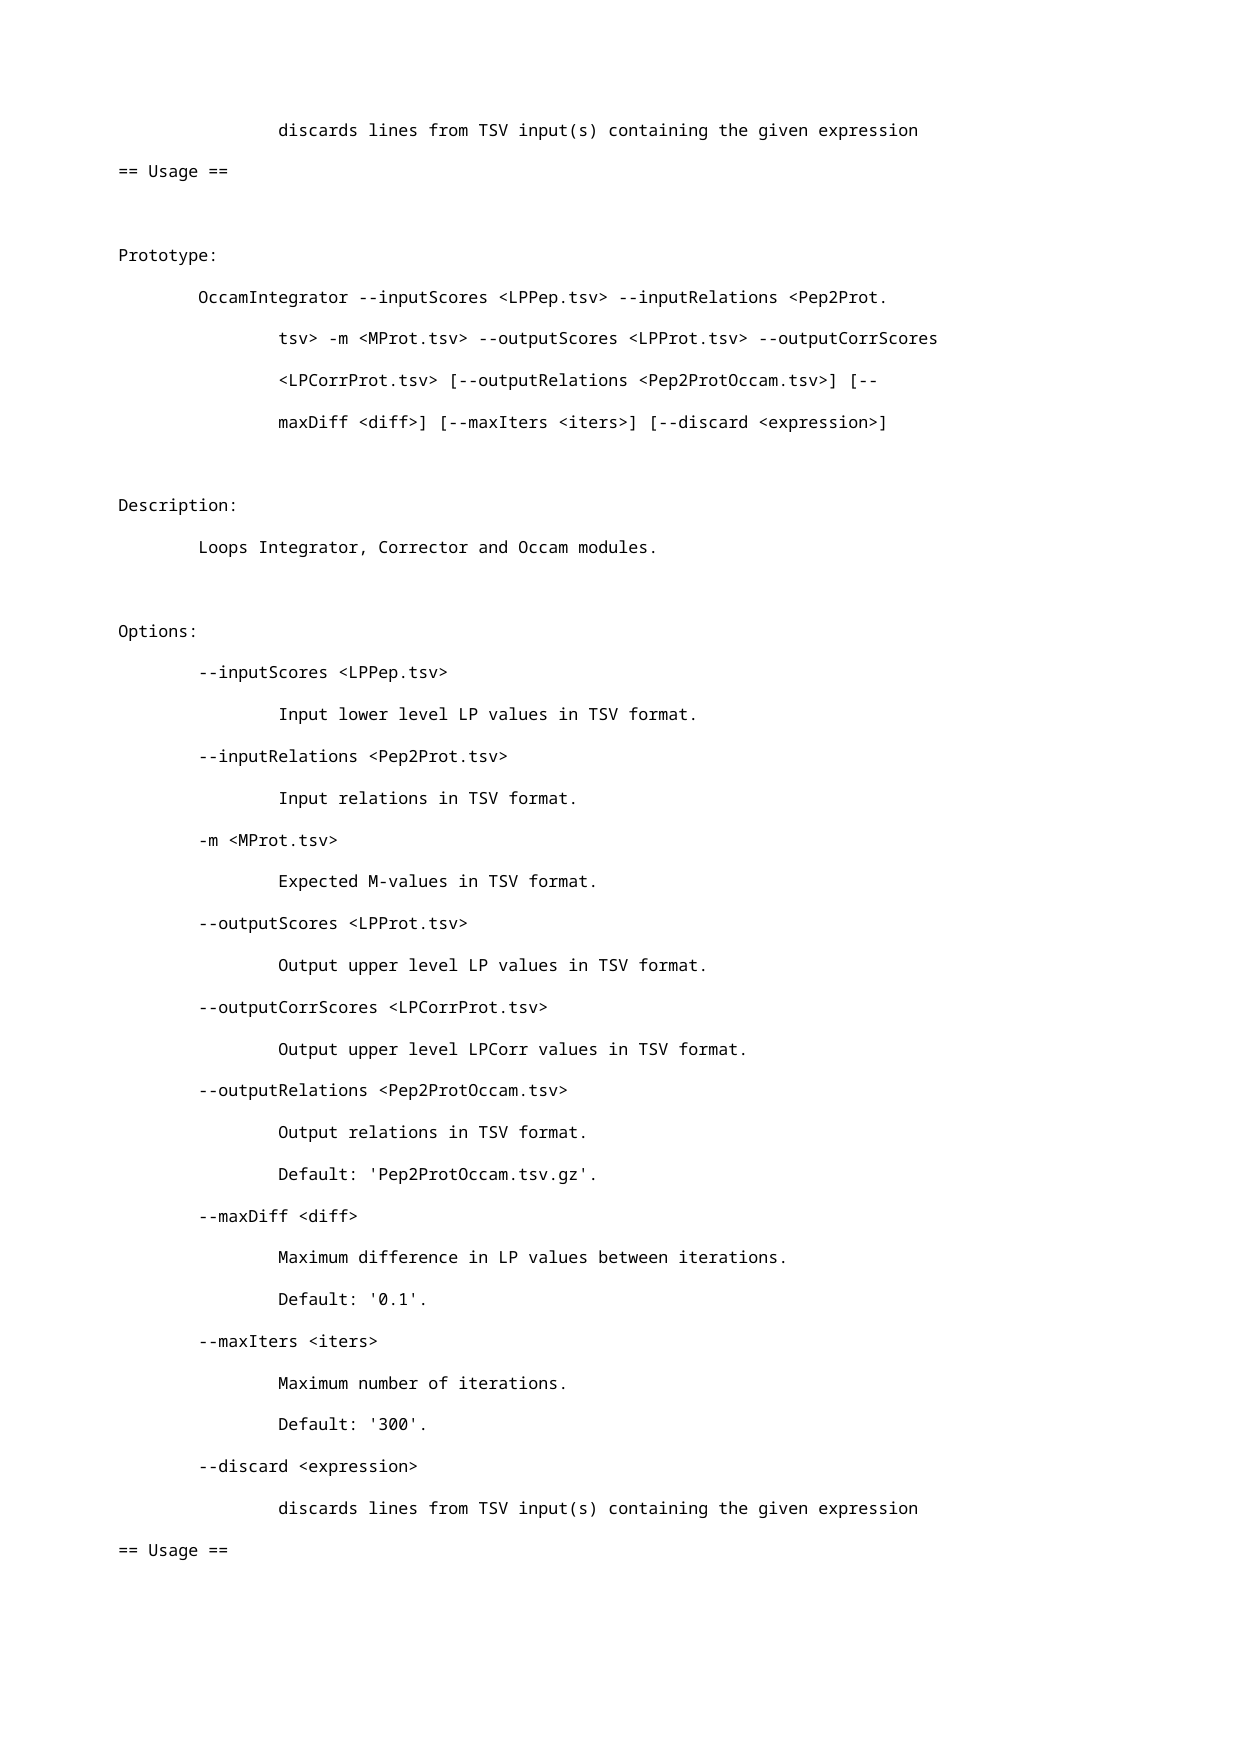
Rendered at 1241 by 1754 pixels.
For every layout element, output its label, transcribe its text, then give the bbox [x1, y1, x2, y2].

text --outputRelations <Pep2ProtOccam.tsv> [118, 1079, 1122, 1102]
text --maxDiff <diff> [118, 1204, 1122, 1227]
text --outputScores <LPProt.tsv> [118, 912, 1122, 934]
text Default: '300'. [118, 1413, 1122, 1436]
text Options: [118, 619, 1122, 642]
text -m <MProt.tsv> [118, 828, 1122, 851]
text OccamIntegrator --inputScores <LPPep.tsv> --inputRelations <Pep2Prot. [118, 285, 1122, 308]
text --inputRelations <Pep2Prot.tsv> [118, 745, 1122, 767]
text Output upper level LP values in TSV format. [118, 953, 1122, 976]
text <LPCorrProt.tsv> [--outputRelations <Pep2ProtOccam.tsv>] [-- [118, 369, 1122, 391]
text Output upper level LPCorr values in TSV format. [118, 1037, 1122, 1060]
text == Usage == [118, 1538, 1122, 1561]
text tsv> -m <MProt.tsv> --outputScores <LPProt.tsv> --outputCorrScores [118, 327, 1122, 350]
text Expected M-values in TSV format. [118, 870, 1122, 893]
text --outputCorrScores <LPCorrProt.tsv> [118, 995, 1122, 1018]
text Maximum number of iterations. [118, 1371, 1122, 1394]
text Default: 'Pep2ProtOccam.tsv.gz'. [118, 1162, 1122, 1185]
text --inputScores <LPPep.tsv> [118, 661, 1122, 684]
text Maximum difference in LP values between iterations. [118, 1246, 1122, 1269]
text Output relations in TSV format. [118, 1121, 1122, 1143]
text discards lines from TSV input(s) containing the given expression [118, 118, 1122, 141]
text discards lines from TSV input(s) containing the given expression [118, 1497, 1122, 1519]
text --maxIters <iters> [118, 1329, 1122, 1352]
text == Usage == [118, 160, 1122, 183]
text Loops Integrator, Corrector and Occam modules. [118, 536, 1122, 558]
text Prototype: [118, 243, 1122, 266]
text maxDiff <diff>] [--maxIters <iters>] [--discard <expression>] [118, 411, 1122, 433]
text Input relations in TSV format. [118, 786, 1122, 809]
text --discard <expression> [118, 1455, 1122, 1477]
text Input lower level LP values in TSV format. [118, 703, 1122, 726]
text Description: [118, 494, 1122, 517]
text Default: '0.1'. [118, 1288, 1122, 1310]
